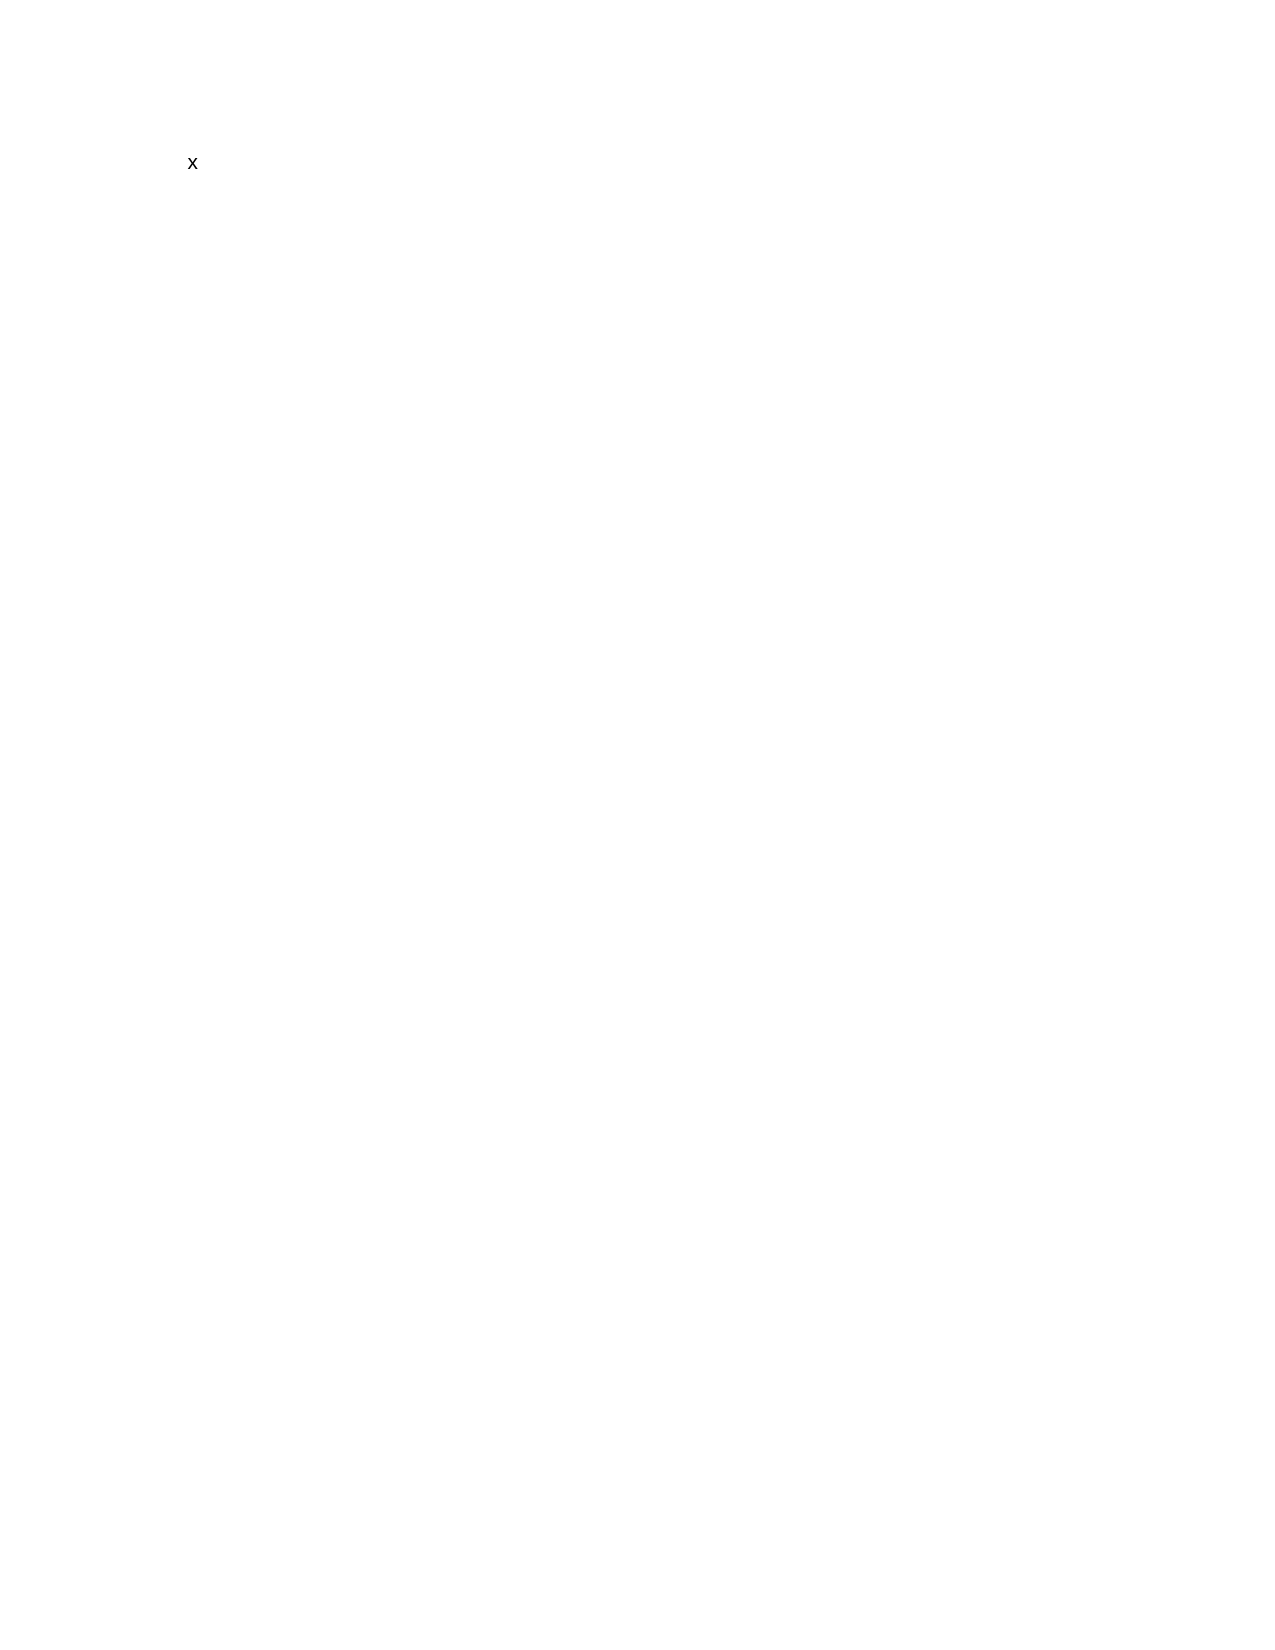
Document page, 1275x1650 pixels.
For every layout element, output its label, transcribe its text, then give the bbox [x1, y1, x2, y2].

text x [187, 150, 1087, 174]
